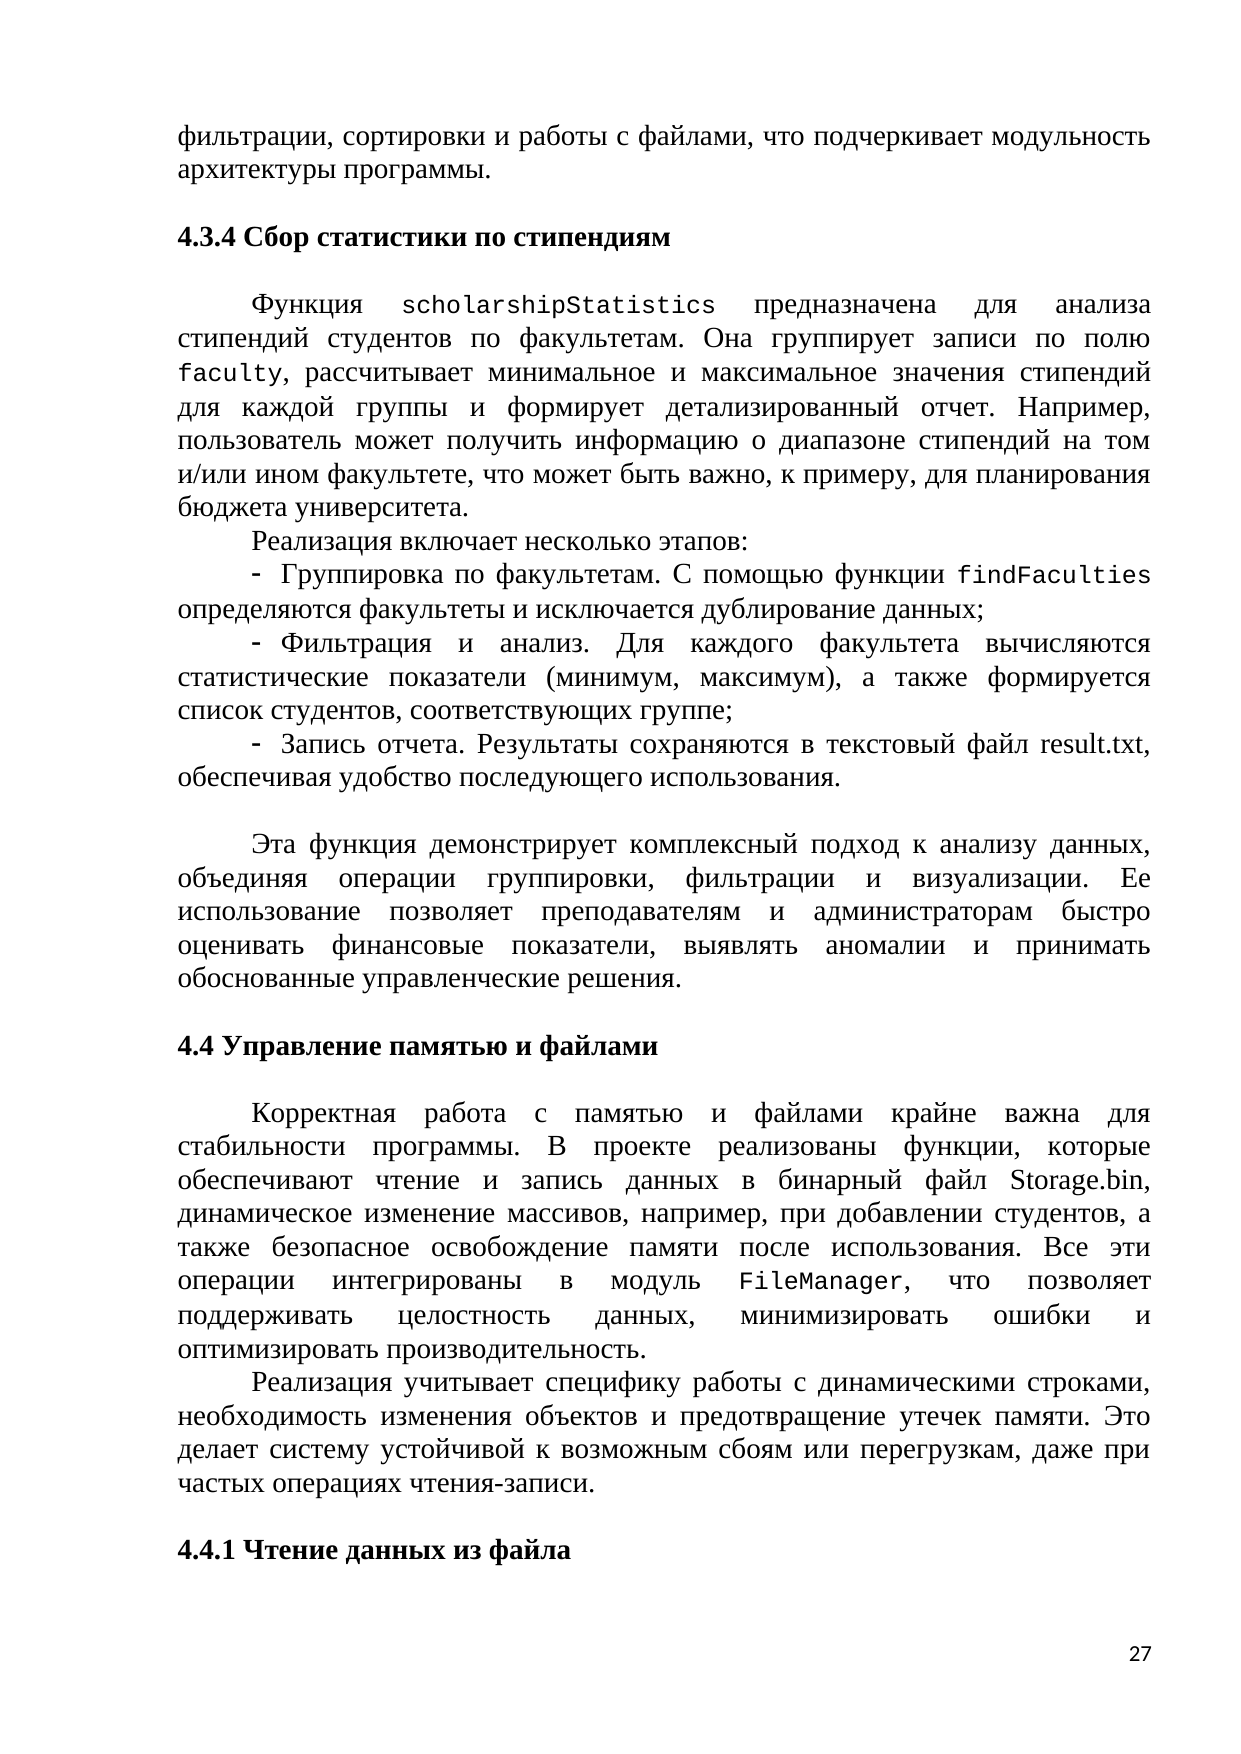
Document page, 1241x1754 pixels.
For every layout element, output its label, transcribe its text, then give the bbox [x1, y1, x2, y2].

text фильтрации, сортировки и работы с файлами, что подчеркивает модульность архитектуры программы. [177, 118, 1152, 185]
list Фильтрация и анализ. Для каждого факультета вычисляются статистические показатели (минимум, максимум), а также формируется список студентов, соответствующих группе; [177, 625, 1152, 726]
text Эта функция демонстрирует комплексный подход к анализу данных, объединяя операции группировки, фильтрации и визуализации. Ее использование позволяет преподавателям и администраторам быстро оценивать финансовые показатели, выявлять аномалии и принимать обоснованные управленческие решения. [177, 826, 1152, 994]
list Группировка по факультетам. С помощью функции findFaculties определяются факультеты и исключается дублирование данных; [177, 557, 1152, 625]
subtitle 4.4.1 Чтение данных из файла [177, 1532, 1152, 1566]
subtitle 4.4 Управление памятью и файлами [177, 1028, 1152, 1061]
text Реализация учитывает специфику работы с динамическими строками, необходимость изменения объектов и предотвращение утечек памяти. Это делает систему устойчивой к возможным сбоям или перегрузкам, даже при частых операциях чтения-записи. [177, 1364, 1152, 1498]
text Корректная работа с памятью и файлами крайне важна для стабильности программы. В проекте реализованы функции, которые обеспечивают чтение и запись данных в бинарный файл Storage.bin, динамическое изменение массивов, например, при добавлении студентов, а также безопасное освобождение памяти после использования. Все эти операции интегрированы в модуль FileManager, что позволяет поддерживать целостность данных, минимизировать ошибки и оптимизировать производительность. [177, 1095, 1152, 1364]
subtitle 4.3.4 Сбор статистики по стипендиям [177, 219, 1152, 252]
text Реализация включает несколько этапов: [177, 523, 1152, 557]
list Запись отчета. Результаты сохраняются в текстовый файл result.txt, обеспечивая удобство последующего использования. [177, 726, 1152, 793]
text Функция scholarshipStatistics предназначена для анализа стипендий студентов по факультетам. Она группирует записи по полю faculty, рассчитывает минимальное и максимальное значения стипендий для каждой группы и формирует детализированный отчет. Например, пользователь может получить информацию о диапазоне стипендий на том и/или ином факультете, что может быть важно, к примеру, для планирования бюджета университета. [177, 286, 1152, 523]
